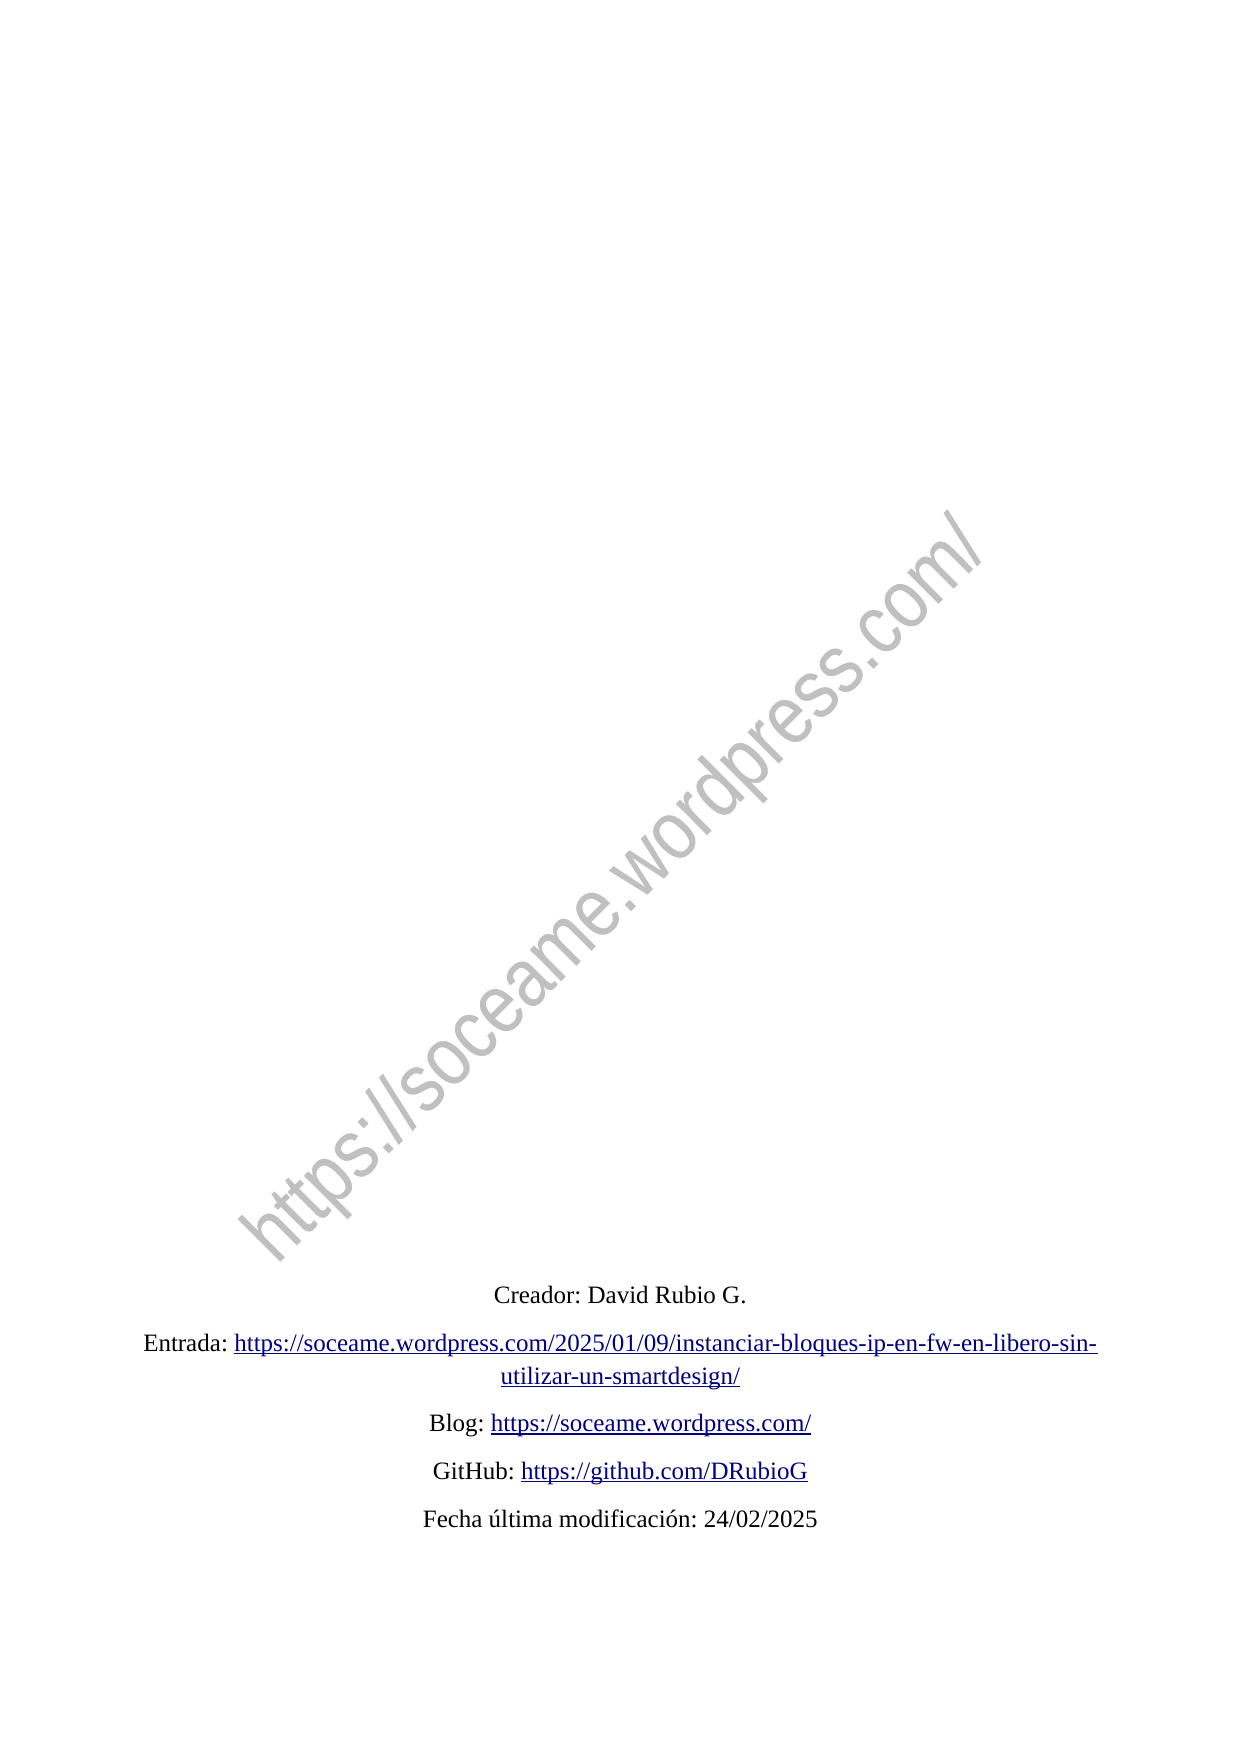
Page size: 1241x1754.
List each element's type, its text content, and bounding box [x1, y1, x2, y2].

text Fecha última modificación: 24/02/2025 [118, 1504, 1122, 1532]
text GitHub: https://github.com/DRubioG [118, 1456, 1122, 1485]
text Entrada: https://soceame.wordpress.com/2025/01/09/instanciar-bloques-ip-en-fw-en-libero-sin-utilizar-un-smartdesign/ [118, 1328, 1122, 1389]
text Blog: https://soceame.wordpress.com/ [118, 1408, 1122, 1437]
text Creador: David Rubio G. [118, 1280, 1122, 1309]
